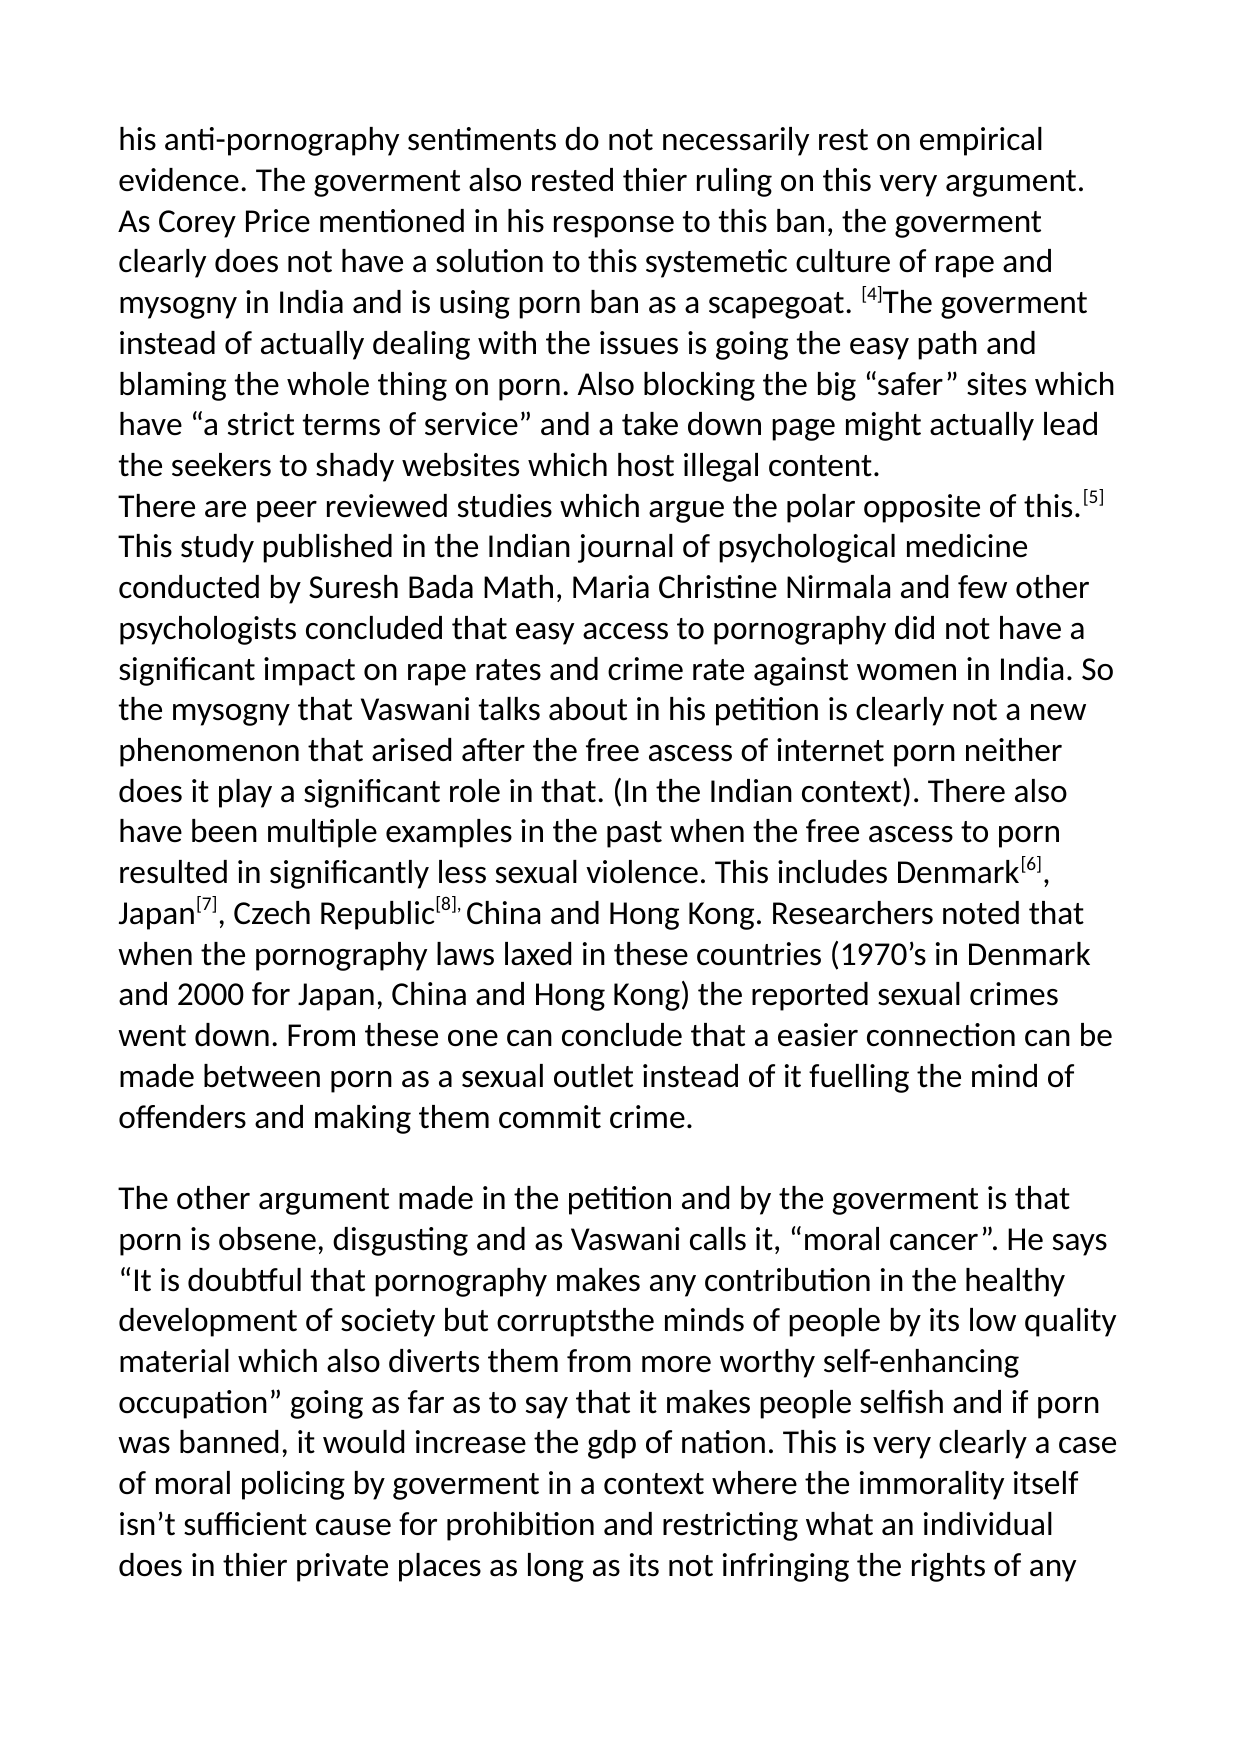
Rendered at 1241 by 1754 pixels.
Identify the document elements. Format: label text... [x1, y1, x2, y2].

text his anti-pornography sentiments do not necessarily rest on empirical evidence. The goverment also rested thier ruling on this very argument. As Corey Price mentioned in his response to this ban, the goverment clearly does not have a solution to this systemetic culture of rape and mysogny in India and is using porn ban as a scapegoat. [4]The goverment instead of actually dealing with the issues is going the easy path and blaming the whole thing on porn. Also blocking the big “safer” sites which have “a strict terms of service” and a take down page might actually lead the seekers to shady websites which host illegal content. [118, 118, 1122, 485]
text There are peer reviewed studies which argue the polar opposite of this.[5] This study published in the Indian journal of psychological medicine conducted by Suresh Bada Math, Maria Christine Nirmala and few other psychologists concluded that easy access to pornography did not have a significant impact on rape rates and crime rate against women in India. So the mysogny that Vaswani talks about in his petition is clearly not a new phenomenon that arised after the free ascess of internet porn neither does it play a significant role in that. (In the Indian context). There also have been multiple examples in the past when the free ascess to porn resulted in significantly less sexual violence. This includes Denmark[6], Japan[7], Czech Republic[8], China and Hong Kong. Researchers noted that when the pornography laws laxed in these countries (1970’s in Denmark and 2000 for Japan, China and Hong Kong) the reported sexual crimes went down. From these one can conclude that a easier connection can be made between porn as a sexual outlet instead of it fuelling the mind of offenders and making them commit crime. [118, 485, 1122, 1136]
text The other argument made in the petition and by the goverment is that porn is obsene, disgusting and as Vaswani calls it, “moral cancer”. He says “It is doubtful that pornography makes any contribution in the healthy development of society but corruptsthe minds of people by its low quality material which also diverts them from more worthy self-enhancing occupation” going as far as to say that it makes people selfish and if porn was banned, it would increase the gdp of nation. This is very clearly a case of moral policing by goverment in a context where the immorality itself isn’t sufficient cause for prohibition and restricting what an individual does in thier private places as long as its not infringing the rights of any [118, 1177, 1122, 1584]
